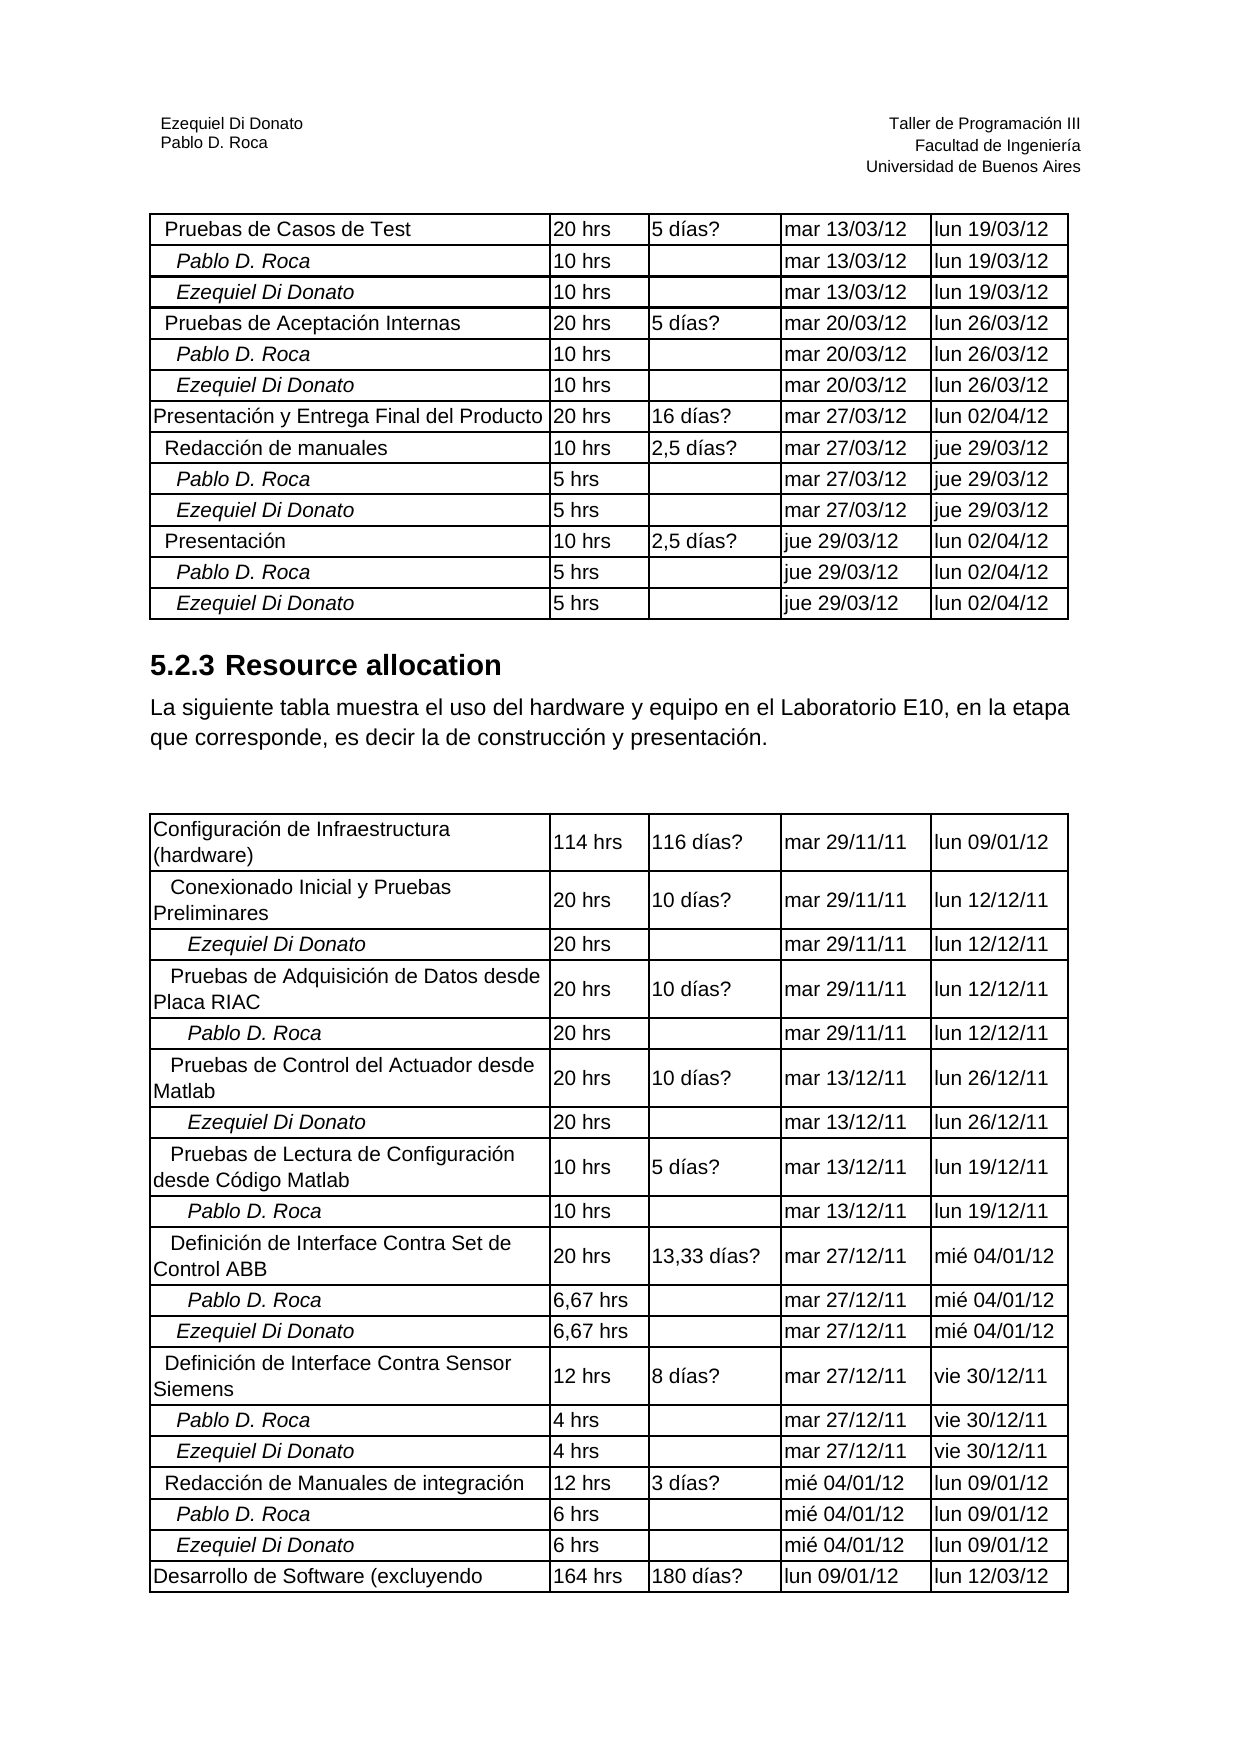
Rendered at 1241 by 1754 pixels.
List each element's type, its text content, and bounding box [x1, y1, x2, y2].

table_cell mar 27/03/12 [782, 433, 930, 462]
table_cell lun 02/04/12 [932, 558, 1067, 587]
table_cell lun 19/03/12 [932, 278, 1067, 306]
table_cell [650, 1019, 780, 1048]
table_cell [650, 340, 780, 369]
table_cell jue 29/03/12 [782, 589, 930, 618]
table_cell lun 26/03/12 [932, 340, 1067, 369]
table_cell mar 29/11/11 [782, 961, 930, 1017]
table_cell 10 hrs [551, 371, 648, 400]
table_cell [650, 1406, 780, 1435]
table_cell vie 30/12/11 [932, 1348, 1067, 1404]
table_cell jue 29/03/12 [932, 433, 1067, 462]
table_cell Pruebas de Adquisición de Datos desde Placa RIAC [151, 961, 549, 1017]
table_cell 6,67 hrs [551, 1317, 648, 1346]
table_cell lun 12/12/11 [932, 1019, 1067, 1048]
table_cell Ezequiel Di Donato [151, 1108, 549, 1137]
table_cell lun 02/04/12 [932, 402, 1067, 431]
table_cell jue 29/03/12 [932, 464, 1067, 493]
table_cell 10 hrs [551, 1197, 648, 1226]
table_cell mar 27/12/11 [782, 1406, 930, 1435]
table_cell lun 26/03/12 [932, 371, 1067, 400]
table_cell 5 hrs [551, 558, 648, 587]
table_cell 10 días? [650, 961, 780, 1017]
table_cell mar 20/03/12 [782, 309, 930, 338]
table_cell mar 13/12/11 [782, 1139, 930, 1195]
table_cell 20 hrs [551, 1108, 648, 1137]
table_cell [650, 1500, 780, 1528]
table_cell lun 09/01/12 [932, 1500, 1067, 1528]
table_cell Pablo D. Roca [151, 1406, 549, 1435]
table_cell Ezequiel Di Donato [151, 371, 549, 400]
table_cell jue 29/03/12 [782, 527, 930, 556]
table_cell mar 27/03/12 [782, 464, 930, 493]
table_cell Pruebas de Casos de Test [151, 215, 549, 244]
table_cell mar 27/12/11 [782, 1286, 930, 1315]
table_cell Redacción de manuales [151, 433, 549, 462]
table_header Configuración de Infraestructura (hardware) [151, 815, 549, 870]
table_cell 4 hrs [551, 1406, 648, 1435]
table_cell 10 hrs [551, 1139, 648, 1195]
table_cell mar 27/12/11 [782, 1437, 930, 1466]
table_cell Pablo D. Roca [151, 1500, 549, 1528]
table_cell jue 29/03/12 [782, 558, 930, 587]
table_cell 8 días? [650, 1348, 780, 1404]
table_cell Ezequiel Di Donato [151, 1317, 549, 1346]
table_cell Pablo D. Roca [151, 464, 549, 493]
table_cell Pablo D. Roca [151, 1019, 549, 1048]
table_cell 10 días? [650, 872, 780, 928]
table_cell mar 27/03/12 [782, 495, 930, 524]
table_cell [650, 1531, 780, 1560]
table_cell Pruebas de Control del Actuador desde Matlab [151, 1050, 549, 1106]
table_cell lun 02/04/12 [932, 589, 1067, 618]
table_cell [650, 278, 780, 306]
table_cell mar 20/03/12 [782, 371, 930, 400]
table_cell lun 12/12/11 [932, 961, 1067, 1017]
table_cell 6 hrs [551, 1500, 648, 1528]
table_cell mar 20/03/12 [782, 340, 930, 369]
table_cell 20 hrs [551, 215, 648, 244]
table_cell vie 30/12/11 [932, 1437, 1067, 1466]
table_header 114 hrs [551, 815, 648, 870]
table_cell 5 días? [650, 215, 780, 244]
table_cell 16 días? [650, 402, 780, 431]
table_cell lun 26/03/12 [932, 309, 1067, 338]
table_cell 10 días? [650, 1050, 780, 1106]
table_cell lun 19/03/12 [932, 246, 1067, 275]
table_cell [650, 1437, 780, 1466]
table_cell lun 19/12/11 [932, 1139, 1067, 1195]
table_cell lun 09/01/12 [932, 1531, 1067, 1560]
subtitle 5.2.3 Resource allocation [150, 649, 1090, 682]
table_cell [650, 1108, 780, 1137]
table_cell 20 hrs [551, 309, 648, 338]
table_cell 6,67 hrs [551, 1286, 648, 1315]
table_cell lun 12/03/12 [932, 1562, 1067, 1591]
table_cell [650, 930, 780, 959]
table_cell Ezequiel Di Donato [151, 278, 549, 306]
table_cell jue 29/03/12 [932, 495, 1067, 524]
table_cell lun 26/12/11 [932, 1050, 1067, 1106]
table_cell mar 13/03/12 [782, 246, 930, 275]
table_cell lun 19/12/11 [932, 1197, 1067, 1226]
table_cell 4 hrs [551, 1437, 648, 1466]
table_cell mar 27/12/11 [782, 1348, 930, 1404]
table_cell 5 hrs [551, 464, 648, 493]
table_cell mar 13/12/11 [782, 1197, 930, 1226]
table_cell 20 hrs [551, 1050, 648, 1106]
table_cell 180 días? [650, 1562, 780, 1591]
table_cell Pruebas de Lectura de Configuración desde Código Matlab [151, 1139, 549, 1195]
table_cell mié 04/01/12 [782, 1500, 930, 1528]
table_cell Ezequiel Di Donato [151, 495, 549, 524]
table_cell vie 30/12/11 [932, 1406, 1067, 1435]
table_cell lun 09/01/12 [932, 1468, 1067, 1497]
table_header 116 días? [650, 815, 780, 870]
table_cell 20 hrs [551, 930, 648, 959]
table_cell 20 hrs [551, 1019, 648, 1048]
table_cell mié 04/01/12 [932, 1317, 1067, 1346]
table_cell 10 hrs [551, 433, 648, 462]
table_cell 12 hrs [551, 1348, 648, 1404]
table_cell Ezequiel Di Donato [151, 1437, 549, 1466]
table_header mar 29/11/11 [782, 815, 930, 870]
table_cell 6 hrs [551, 1531, 648, 1560]
table_cell 5 hrs [551, 589, 648, 618]
table_cell mar 27/03/12 [782, 402, 930, 431]
table_cell [650, 464, 780, 493]
table_cell 5 días? [650, 1139, 780, 1195]
table_cell 3 días? [650, 1468, 780, 1497]
table_cell 5 días? [650, 309, 780, 338]
table_cell lun 09/01/12 [782, 1562, 930, 1591]
table_cell Pablo D. Roca [151, 1197, 549, 1226]
table_cell 10 hrs [551, 246, 648, 275]
table_cell mié 04/01/12 [932, 1286, 1067, 1315]
table_cell mar 27/12/11 [782, 1317, 930, 1346]
table_cell mié 04/01/12 [782, 1531, 930, 1560]
table_cell Presentación y Entrega Final del Producto [151, 402, 549, 431]
table_cell Desarrollo de Software (excluyendo [151, 1562, 549, 1591]
table_cell 10 hrs [551, 527, 648, 556]
table_cell lun 12/12/11 [932, 930, 1067, 959]
table_cell lun 26/12/11 [932, 1108, 1067, 1137]
table_cell 20 hrs [551, 1228, 648, 1284]
table_cell Definición de Interface Contra Set de Control ABB [151, 1228, 549, 1284]
table_cell Pablo D. Roca [151, 558, 549, 587]
table_cell mar 13/12/11 [782, 1108, 930, 1137]
table_cell lun 02/04/12 [932, 527, 1067, 556]
table_cell 10 hrs [551, 340, 648, 369]
table_header lun 09/01/12 [932, 815, 1067, 870]
table_cell [650, 1317, 780, 1346]
table_cell 2,5 días? [650, 527, 780, 556]
table_cell 164 hrs [551, 1562, 648, 1591]
table_cell 5 hrs [551, 495, 648, 524]
table_cell [650, 371, 780, 400]
table_cell [650, 1286, 780, 1315]
table_cell Conexionado Inicial y Pruebas Preliminares [151, 872, 549, 928]
table_cell [650, 558, 780, 587]
table_cell Pruebas de Aceptación Internas [151, 309, 549, 338]
table_cell 2,5 días? [650, 433, 780, 462]
table_cell Presentación [151, 527, 549, 556]
table_cell mar 13/12/11 [782, 1050, 930, 1106]
table_cell mar 29/11/11 [782, 1019, 930, 1048]
table_cell 20 hrs [551, 872, 648, 928]
table_cell [650, 589, 780, 618]
table_cell 13,33 días? [650, 1228, 780, 1284]
table_cell mar 29/11/11 [782, 872, 930, 928]
table_cell Pablo D. Roca [151, 340, 549, 369]
table_cell Ezequiel Di Donato [151, 930, 549, 959]
table_cell mar 27/12/11 [782, 1228, 930, 1284]
table_cell 20 hrs [551, 402, 648, 431]
table_cell mar 29/11/11 [782, 930, 930, 959]
table_cell [650, 1197, 780, 1226]
table_cell Pablo D. Roca [151, 1286, 549, 1315]
table_cell Ezequiel Di Donato [151, 1531, 549, 1560]
table_cell [650, 495, 780, 524]
table_cell Definición de Interface Contra Sensor Siemens [151, 1348, 549, 1404]
table_cell Pablo D. Roca [151, 246, 549, 275]
table_cell mar 13/03/12 [782, 278, 930, 306]
table_cell mié 04/01/12 [782, 1468, 930, 1497]
table_cell 10 hrs [551, 278, 648, 306]
table_cell Ezequiel Di Donato [151, 589, 549, 618]
text La siguiente tabla muestra el uso del hardware y equipo en el Laboratorio E10, en la etapa que corresponde, es decir la de construcción y presentación. [150, 695, 1090, 750]
table_cell mié 04/01/12 [932, 1228, 1067, 1284]
table_cell lun 12/12/11 [932, 872, 1067, 928]
table_cell Redacción de Manuales de integración [151, 1468, 549, 1497]
table_cell 12 hrs [551, 1468, 648, 1497]
table_cell [650, 246, 780, 275]
table_cell lun 19/03/12 [932, 215, 1067, 244]
table_cell 20 hrs [551, 961, 648, 1017]
table_cell mar 13/03/12 [782, 215, 930, 244]
